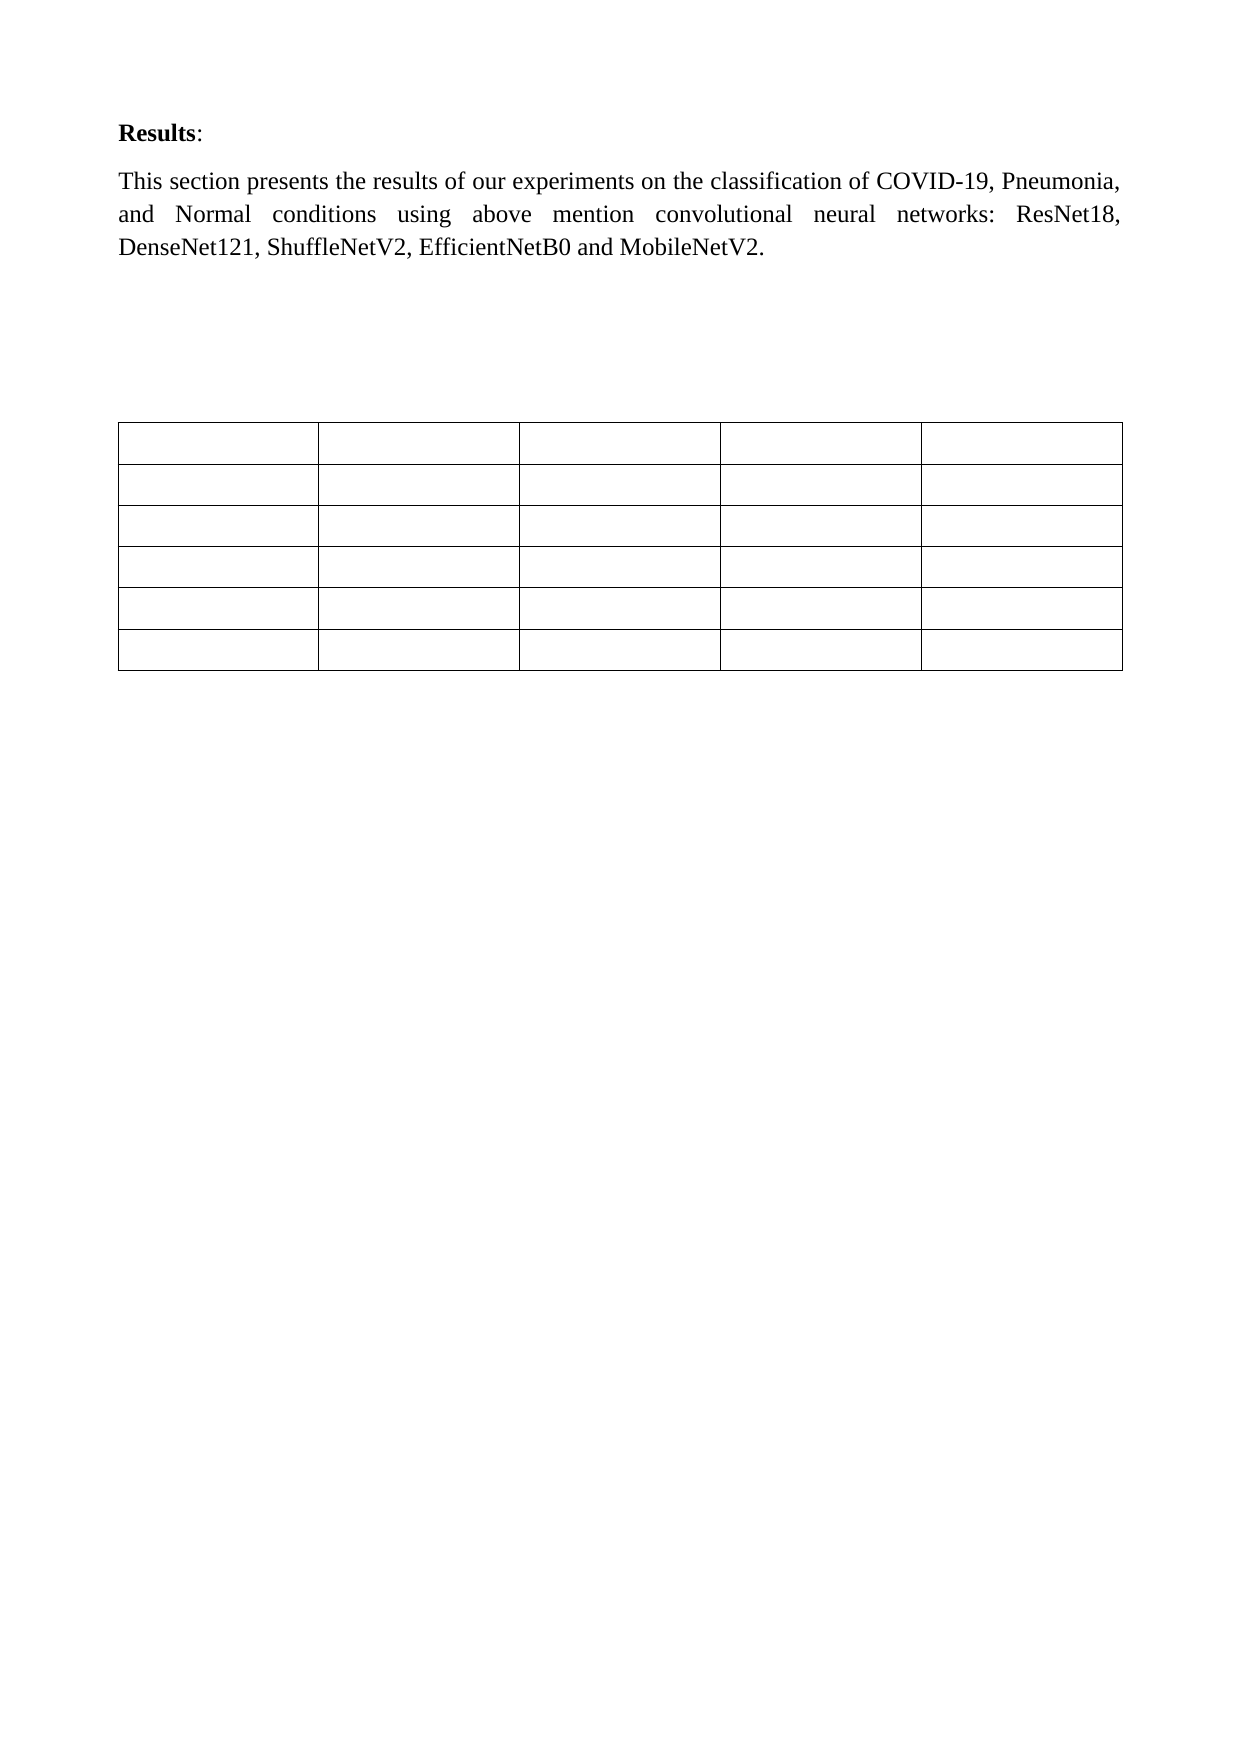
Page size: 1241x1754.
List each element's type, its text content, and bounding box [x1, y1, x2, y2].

table_cell [520, 630, 720, 670]
table_cell [922, 588, 1122, 628]
table_cell [319, 465, 519, 505]
text Results: [118, 118, 1122, 147]
table_header [922, 423, 1122, 463]
table_cell [119, 630, 318, 670]
table_cell [319, 506, 519, 546]
table_cell [721, 630, 921, 670]
table_cell [119, 465, 318, 505]
table_cell [119, 547, 318, 587]
table_cell [922, 547, 1122, 587]
table_header [319, 423, 519, 463]
table_header [721, 423, 921, 463]
table_cell [319, 630, 519, 670]
table_cell [520, 465, 720, 505]
table_header [119, 423, 318, 463]
text This section presents the results of our experiments on the classification of COVID-19, Pneumonia, and Normal conditions using above mention convolutional neural networks: ResNet18, DenseNet121, ShuffleNetV2, EfficientNetB0 and MobileNetV2. [118, 166, 1122, 261]
table_cell [520, 506, 720, 546]
table_cell [119, 506, 318, 546]
table_cell [319, 588, 519, 628]
table_cell [721, 506, 921, 546]
table_cell [721, 465, 921, 505]
table_cell [520, 588, 720, 628]
table_cell [922, 506, 1122, 546]
table_cell [319, 547, 519, 587]
table_cell [520, 547, 720, 587]
table_cell [721, 588, 921, 628]
table_cell [922, 630, 1122, 670]
table_cell [721, 547, 921, 587]
table_cell [922, 465, 1122, 505]
table_header [520, 423, 720, 463]
table_cell [119, 588, 318, 628]
